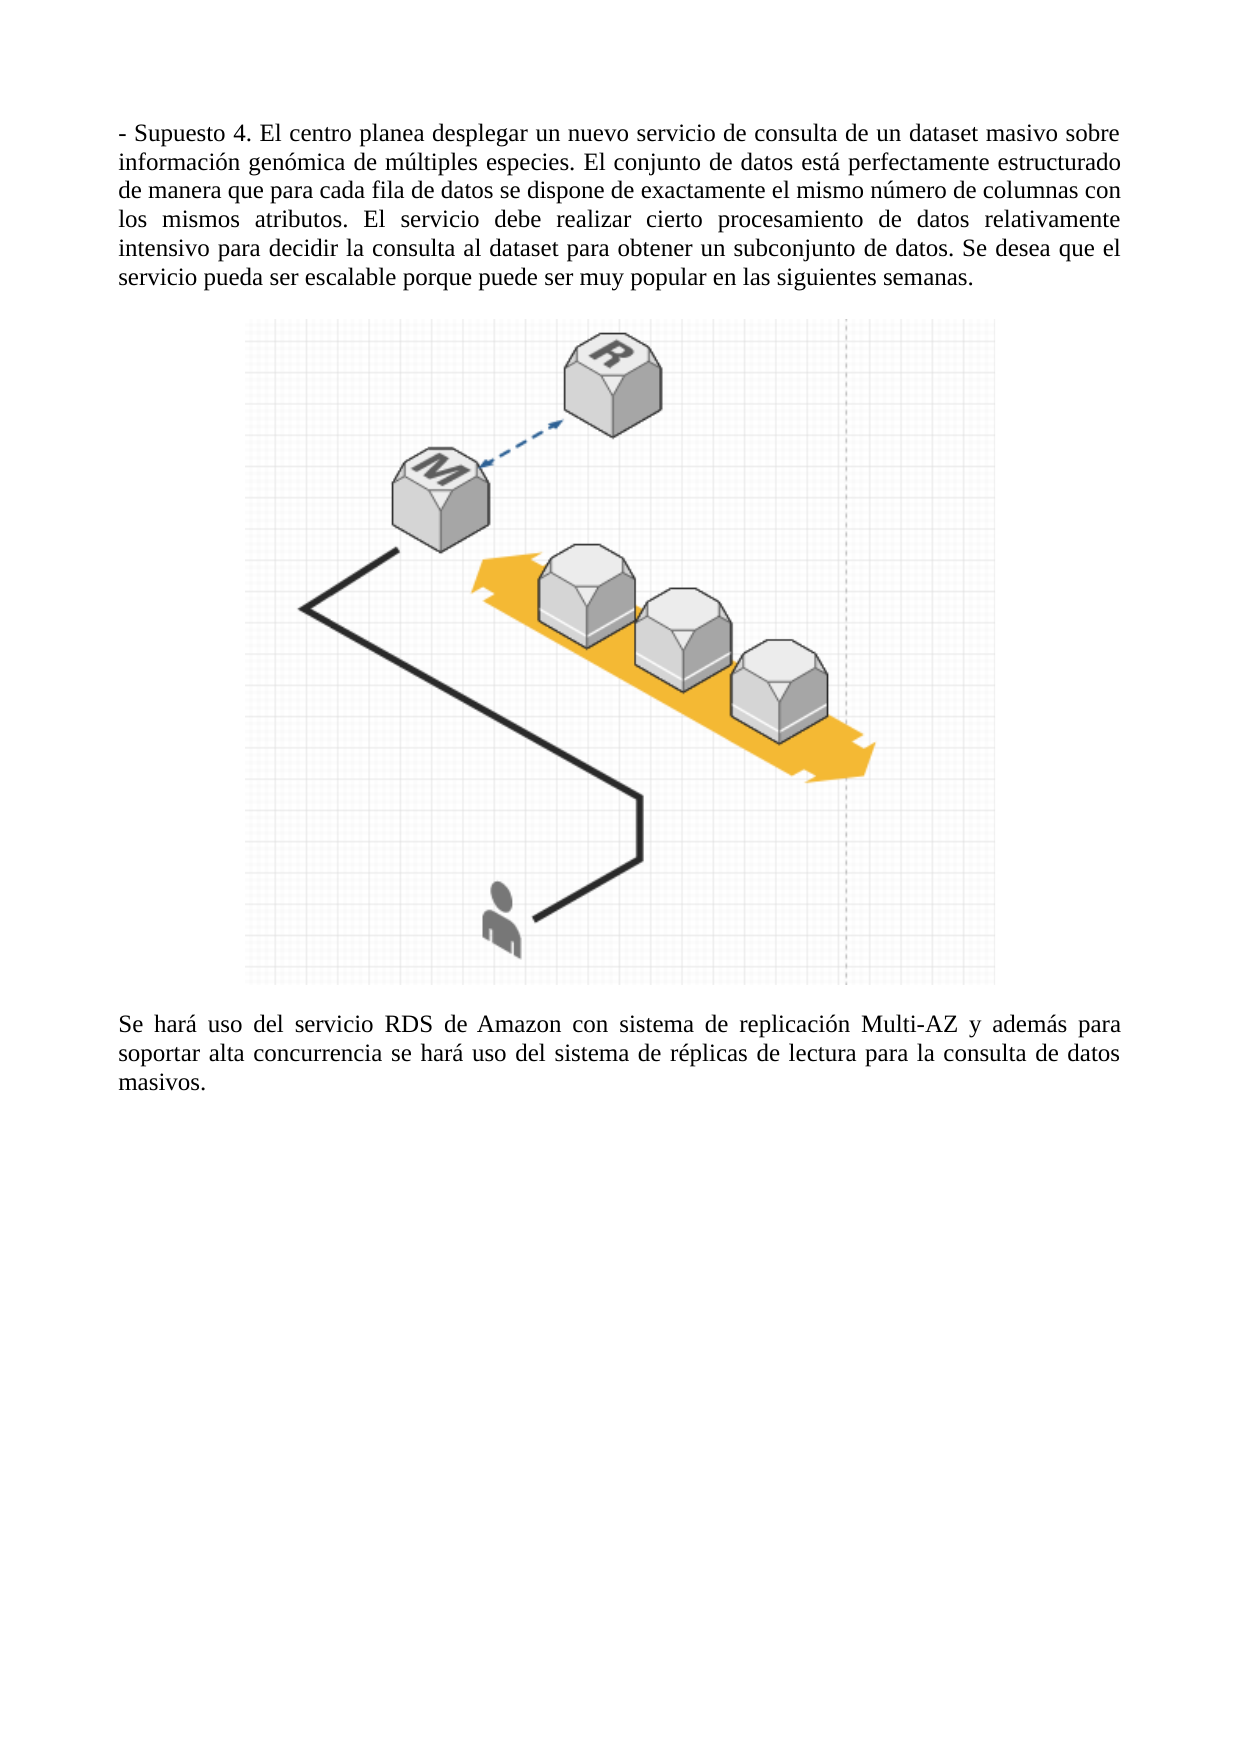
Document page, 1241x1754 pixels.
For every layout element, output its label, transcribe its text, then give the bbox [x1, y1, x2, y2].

text Se hará uso del servicio RDS de Amazon con sistema de replicación Multi-AZ y además para soportar alta concurrencia se hará uso del sistema de réplicas de lectura para la consulta de datos masivos. [118, 1009, 1122, 1096]
text - Supuesto 4. El centro planea desplegar un nuevo servicio de consulta de un dataset masivo sobre información genómica de múltiples especies. El conjunto de datos está perfectamente estructurado de manera que para cada fila de datos se dispone de exactamente el mismo número de columnas con los mismos atributos. El servicio debe realizar cierto procesamiento de datos relativamente intensivo para decidir la consulta al dataset para obtener un subconjunto de datos. Se desea que el servicio pueda ser escalable porque puede ser muy popular en las siguientes semanas. [118, 118, 1122, 291]
